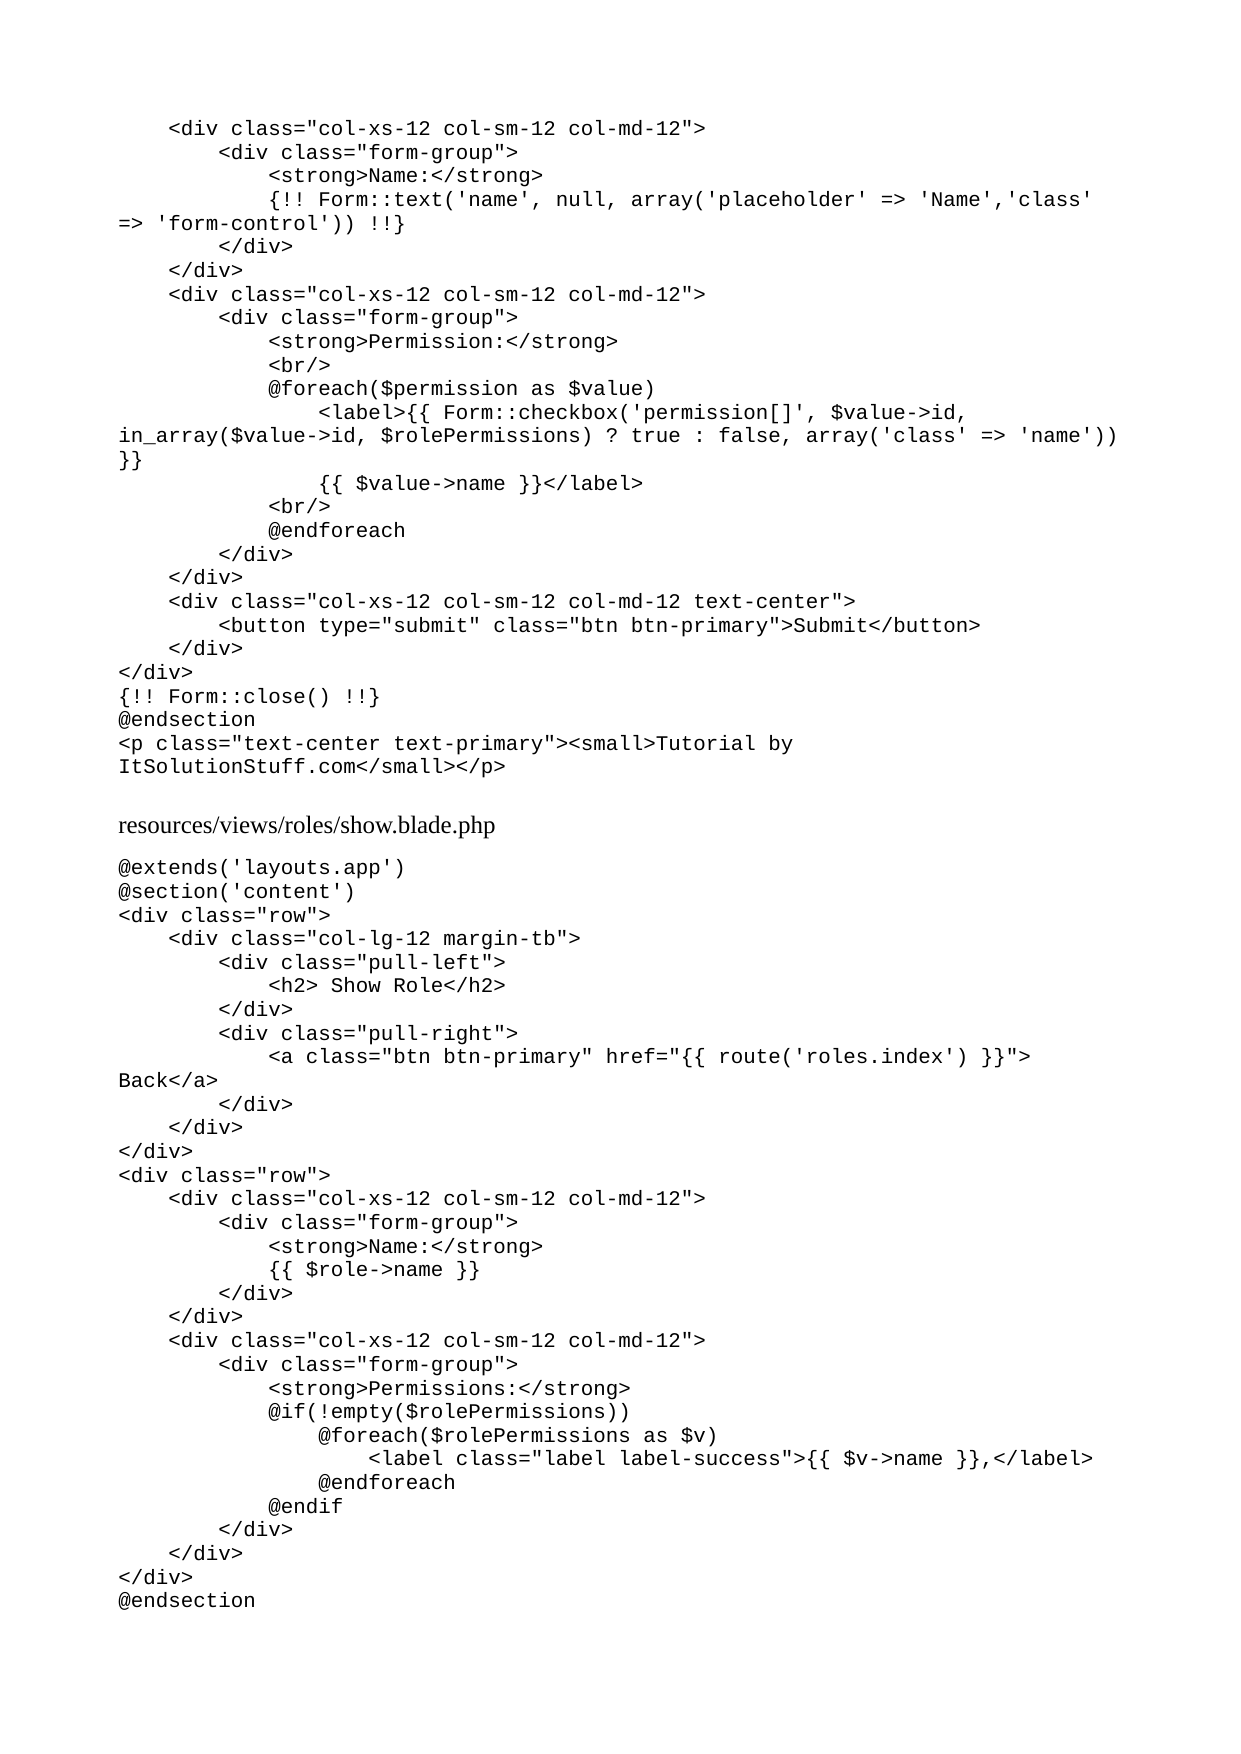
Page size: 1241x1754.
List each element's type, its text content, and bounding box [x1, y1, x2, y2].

text @endif [118, 1496, 1122, 1519]
text <strong>Name:</strong> [118, 1236, 1122, 1259]
text </div> [118, 662, 1122, 686]
text <div class="col-xs-12 col-sm-12 col-md-12"> [118, 284, 1122, 307]
text {!! Form::text('name', null, array('placeholder' => 'Name','class' => 'form-control')) !!} [118, 189, 1122, 236]
text </div> [118, 1283, 1122, 1307]
text @endsection [118, 709, 1122, 733]
text </div> [118, 1141, 1122, 1165]
text <h2> Show Role</h2> [118, 976, 1122, 999]
text </div> [118, 1543, 1122, 1567]
text <strong>Permission:</strong> [118, 331, 1122, 354]
text {!! Form::close() !!} [118, 686, 1122, 709]
text <strong>Permissions:</strong> [118, 1377, 1122, 1401]
text </div> [118, 999, 1122, 1023]
text <div class="col-xs-12 col-sm-12 col-md-12"> [118, 118, 1122, 142]
text <label class="label label-success">{{ $v->name }},</label> [118, 1448, 1122, 1472]
text <div class="form-group"> [118, 307, 1122, 331]
text <br/> [118, 354, 1122, 378]
text @extends('layouts.app') [118, 857, 1122, 881]
text </div> [118, 638, 1122, 662]
text </div> [118, 544, 1122, 567]
text </div> [118, 1307, 1122, 1330]
text <div class="form-group"> [118, 1354, 1122, 1377]
text </div> [118, 1117, 1122, 1141]
text </div> [118, 1519, 1122, 1543]
text <div class="col-xs-12 col-sm-12 col-md-12"> [118, 1330, 1122, 1354]
text <div class="form-group"> [118, 142, 1122, 165]
text <label>{{ Form::checkbox('permission[]', $value->id, in_array($value->id, $rolePermissions) ? true : false, array('class' => 'name')) }} [118, 402, 1122, 473]
text @endsection [118, 1590, 1122, 1614]
text </div> [118, 1094, 1122, 1117]
text @foreach($permission as $value) [118, 378, 1122, 402]
text <div class="pull-left"> [118, 952, 1122, 976]
text </div> [118, 260, 1122, 284]
text <a class="btn btn-primary" href="{{ route('roles.index') }}"> Back</a> [118, 1046, 1122, 1094]
text <div class="col-xs-12 col-sm-12 col-md-12"> [118, 1188, 1122, 1212]
text <div class="col-xs-12 col-sm-12 col-md-12 text-center"> [118, 591, 1122, 615]
text @endforeach [118, 520, 1122, 544]
text <div class="col-lg-12 margin-tb"> [118, 928, 1122, 952]
text @if(!empty($rolePermissions)) [118, 1401, 1122, 1425]
text @foreach($rolePermissions as $v) [118, 1425, 1122, 1448]
text resources/views/roles/show.blade.php [118, 810, 1122, 838]
text </div> [118, 236, 1122, 260]
text {{ $value->name }}</label> [118, 473, 1122, 496]
text @section('content') [118, 881, 1122, 904]
text <div class="form-group"> [118, 1212, 1122, 1236]
text <p class="text-center text-primary"><small>Tutorial by ItSolutionStuff.com</small></p> [118, 733, 1122, 780]
text <br/> [118, 496, 1122, 520]
text {{ $role->name }} [118, 1259, 1122, 1283]
text @endforeach [118, 1472, 1122, 1496]
text <strong>Name:</strong> [118, 165, 1122, 189]
text </div> [118, 1567, 1122, 1590]
text <div class="row"> [118, 1165, 1122, 1188]
text <div class="row"> [118, 904, 1122, 928]
text <div class="pull-right"> [118, 1023, 1122, 1046]
text </div> [118, 567, 1122, 591]
text <button type="submit" class="btn btn-primary">Submit</button> [118, 615, 1122, 638]
